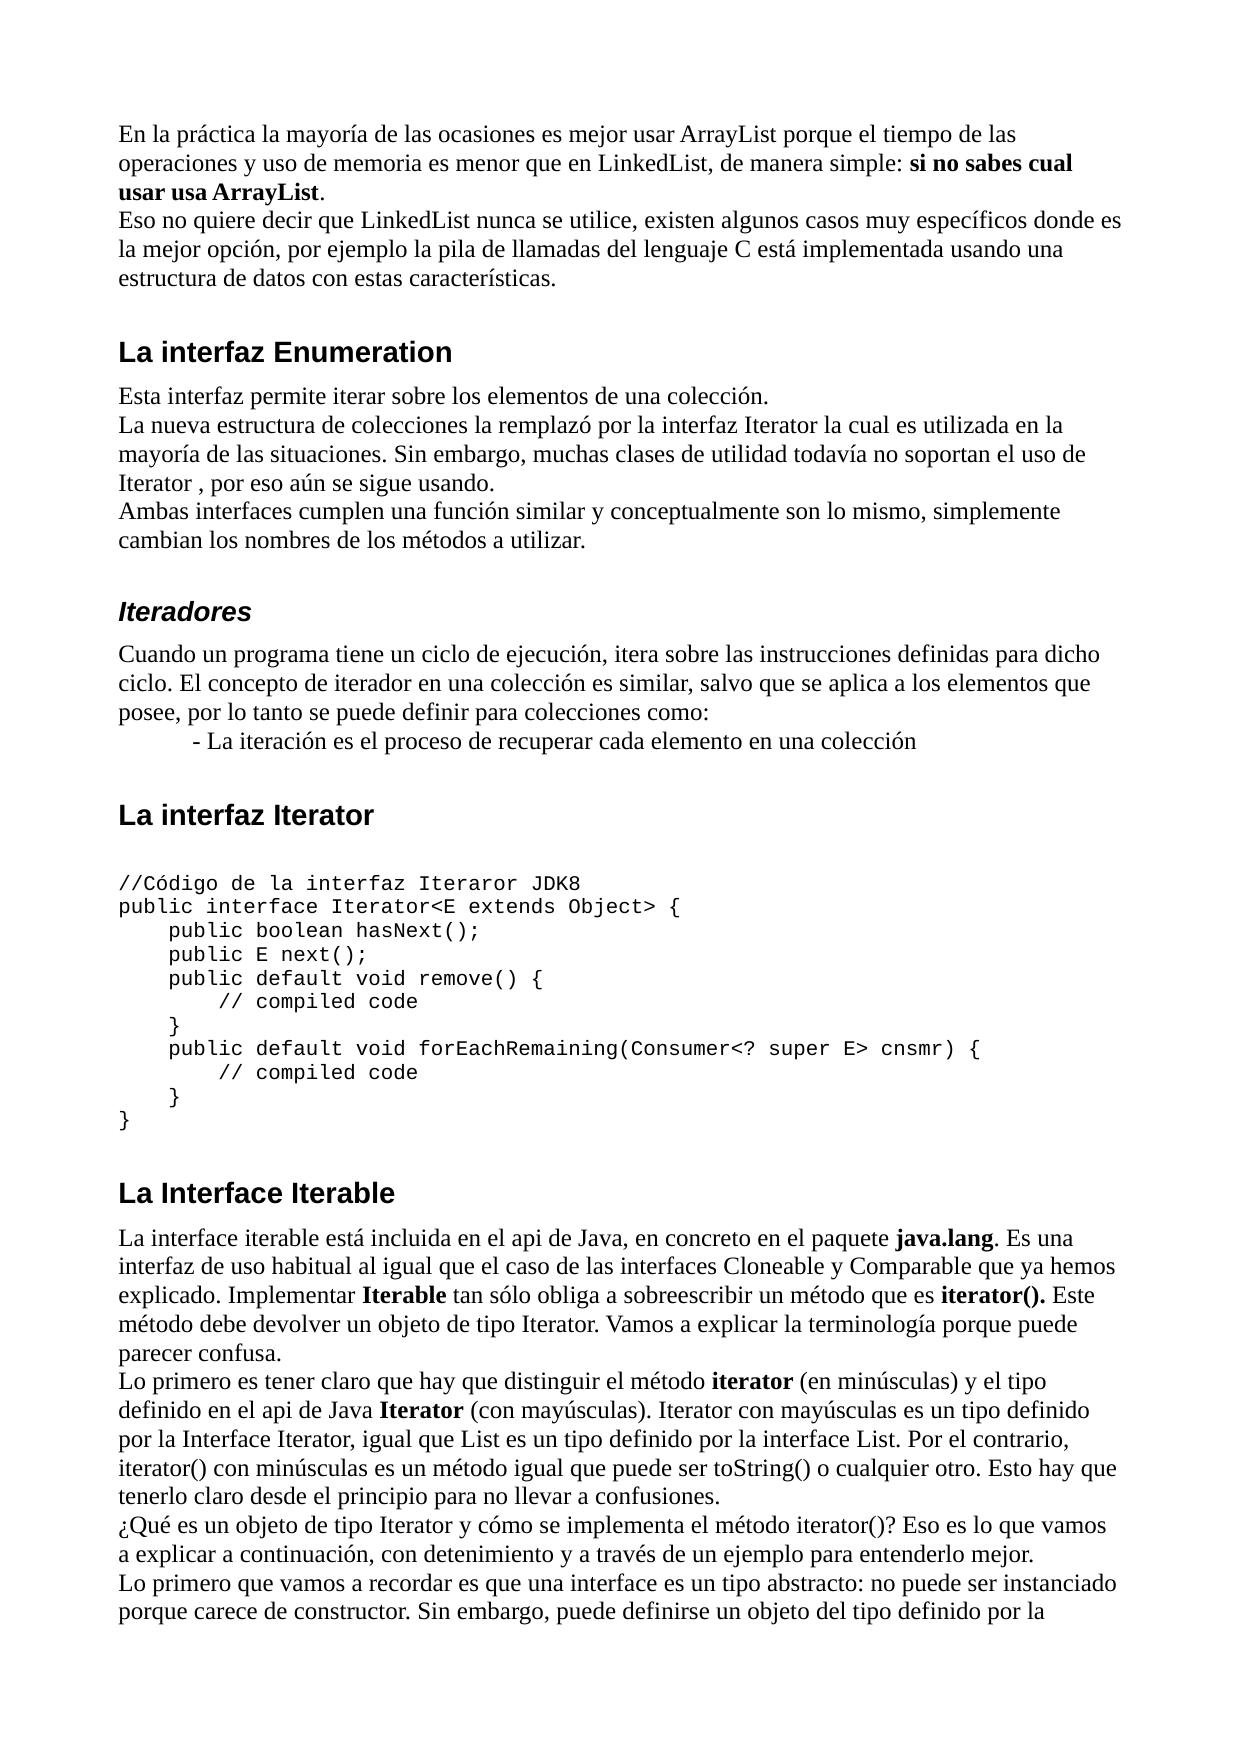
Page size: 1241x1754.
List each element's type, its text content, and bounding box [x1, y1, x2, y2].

text Eso no quiere decir que LinkedList nunca se utilice, existen algunos casos muy específicos donde es la mejor opción, por ejemplo la pila de llamadas del lenguaje C está implementada usando una estructura de datos con estas características. [118, 206, 1122, 292]
text Cuando un programa tiene un ciclo de ejecución, itera sobre las instrucciones definidas para dicho [118, 639, 1122, 668]
text Lo primero es tener claro que hay que distinguir el método iterator (en minúsculas) y el tipo definido en el api de Java Iterator (con mayúsculas). Iterator con mayúsculas es un tipo definido por la Interface Iterator, igual que List es un tipo definido por la interface List. Por el contrario, iterator() con minúsculas es un método igual que puede ser toString() o cualquier otro. Esto hay que tenerlo claro desde el principio para no llevar a confusiones. [118, 1366, 1122, 1510]
text La nueva estructura de colecciones la remplazó por la interfaz Iterator la cual es utilizada en la [118, 410, 1122, 439]
text Lo primero que vamos a recordar es que una interface es un tipo abstracto: no puede ser instanciado porque carece de constructor. Sin embargo, puede definirse un objeto del tipo definido por la [118, 1568, 1122, 1625]
text public E next(); [118, 944, 1122, 967]
text La interface iterable está incluida en el api de Java, en concreto en el paquete java.lang. Es una interfaz de uso habitual al igual que el caso de las interfaces Cloneable y Comparable que ya hemos explicado. Implementar Iterable tan sólo obliga a sobreescribir un método que es iterator(). Este método debe devolver un objeto de tipo Iterator. Vamos a explicar la terminología porque puede parecer confusa. [118, 1223, 1122, 1366]
text posee, por lo tanto se puede definir para colecciones como: [118, 697, 1122, 726]
subtitle La Interface Iterable [118, 1176, 1122, 1210]
text Iterator , por eso aún se sigue usando. [118, 468, 1122, 496]
text // compiled code [118, 1062, 1122, 1086]
subtitle Iteradores [118, 595, 1122, 627]
text Esta interfaz permite iterar sobre los elementos de una colección. [118, 381, 1122, 410]
text public interface Iterator<E extends Object> { [118, 897, 1122, 920]
text } [118, 1086, 1122, 1109]
text public default void remove() { [118, 967, 1122, 991]
subtitle La interfaz Iterator [118, 798, 1122, 832]
text public default void forEachRemaining(Consumer<? super E> cnsmr) { [118, 1038, 1122, 1062]
text } [118, 1109, 1122, 1133]
text ciclo. El concepto de iterador en una colección es similar, salvo que se aplica a los elementos que [118, 668, 1122, 697]
text // compiled code [118, 991, 1122, 1015]
text cambian los nombres de los métodos a utilizar. [118, 525, 1122, 554]
text } [118, 1015, 1122, 1038]
subtitle La interfaz Enumeration [118, 335, 1122, 369]
text - La iteración es el proceso de recuperar cada elemento en una colección [118, 726, 1122, 754]
text En la práctica la mayoría de las ocasiones es mejor usar ArrayList porque el tiempo de las operaciones y uso de memoria es menor que en LinkedList, de manera simple: si no sabes cual usar usa ArrayList. [118, 119, 1122, 206]
text public boolean hasNext(); [118, 920, 1122, 944]
text Ambas interfaces cumplen una función similar y conceptualmente son lo mismo, simplemente [118, 496, 1122, 525]
text mayoría de las situaciones. Sin embargo, muchas clases de utilidad todavía no soportan el uso de [118, 439, 1122, 468]
text //Código de la interfaz Iteraror JDK8 [118, 873, 1122, 897]
text ¿Qué es un objeto de tipo Iterator y cómo se implementa el método iterator()? Eso es lo que vamos a explicar a continuación, con detenimiento y a través de un ejemplo para entenderlo mejor. [118, 1510, 1122, 1568]
